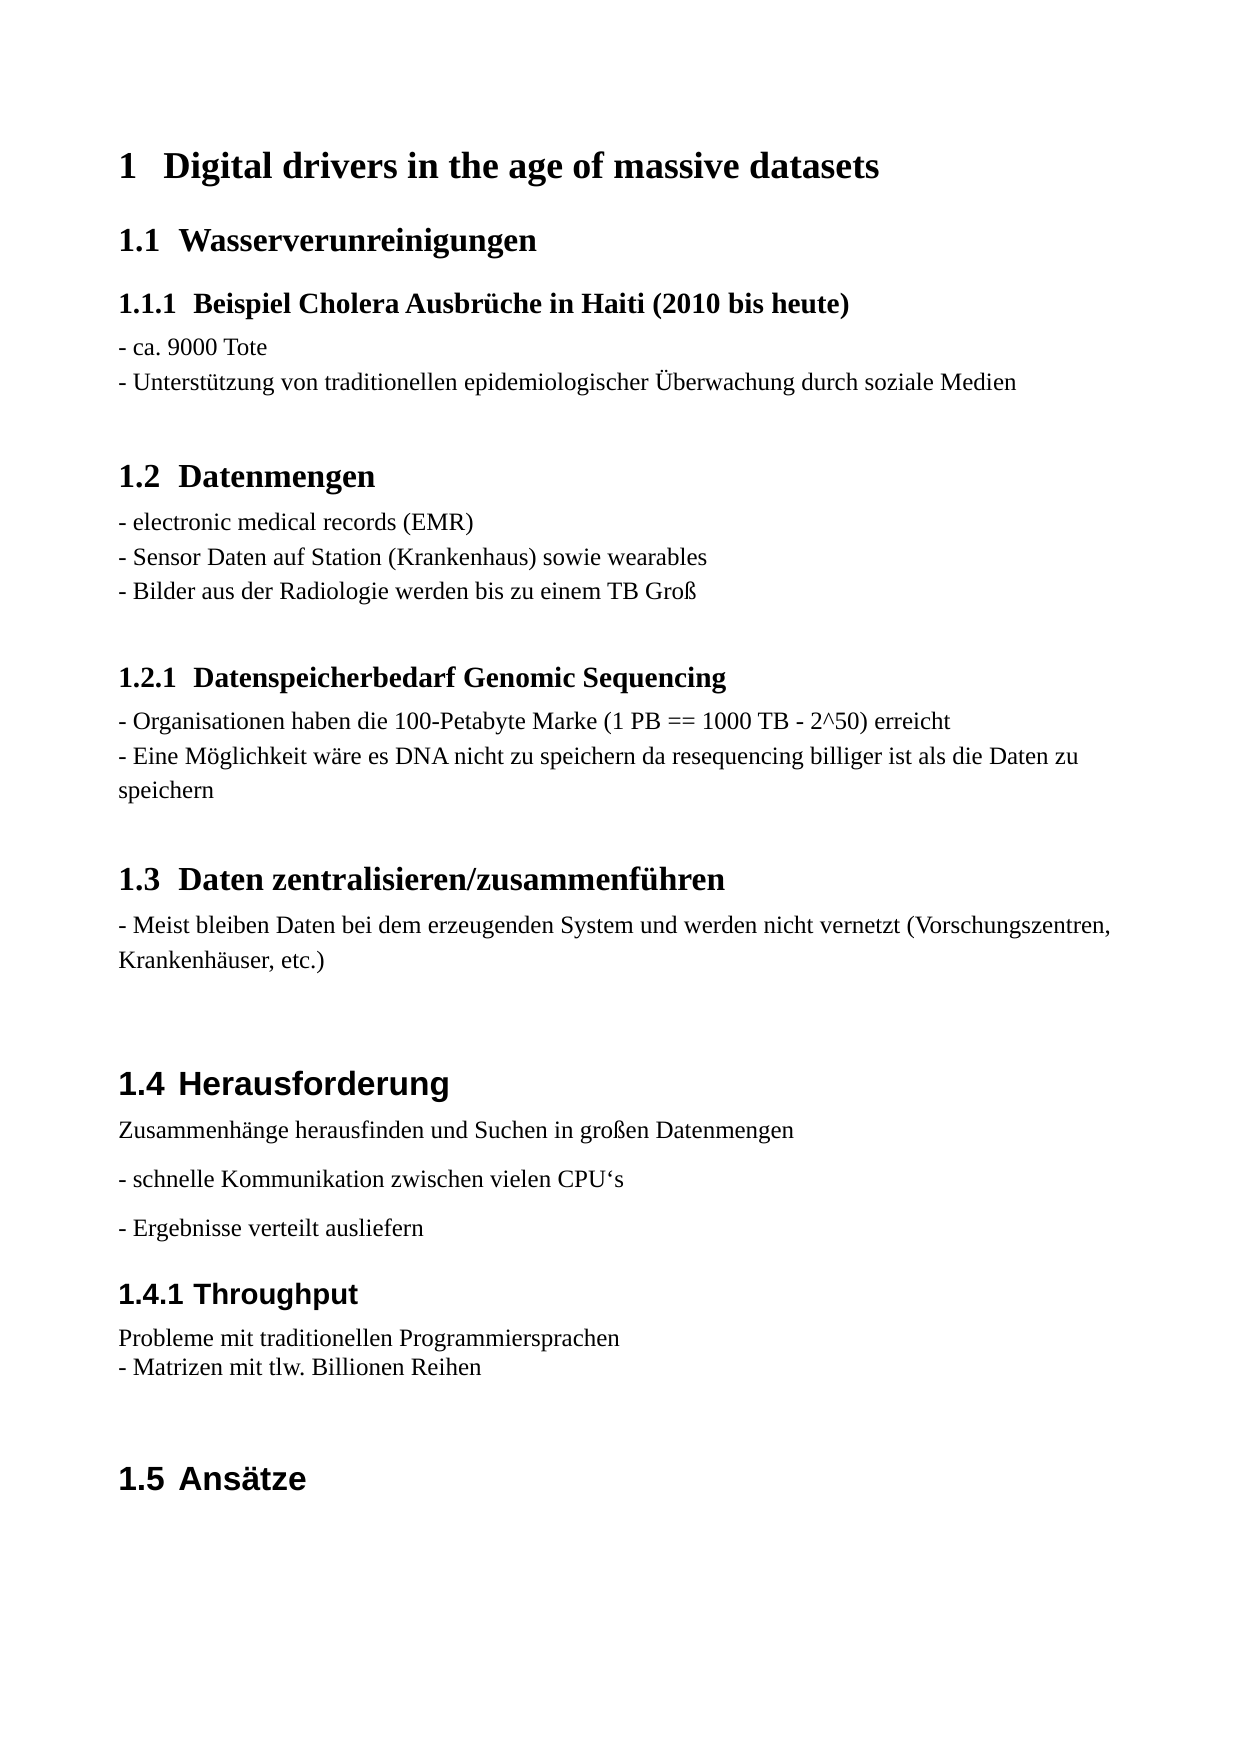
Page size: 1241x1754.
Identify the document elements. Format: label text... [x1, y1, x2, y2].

text - electronic medical records (EMR) [118, 507, 1122, 536]
text - Sensor Daten auf Station (Krankenhaus) sowie wearables [118, 542, 1122, 571]
text - Meist bleiben Daten bei dem erzeugenden System und werden nicht vernetzt (Vorschungszentren, Krankenhäuser, etc.) [118, 911, 1122, 974]
text - Unterstützung von traditionellen epidemiologischer Überwachung durch soziale Medien [118, 367, 1122, 395]
text - ca. 9000 Tote [118, 332, 1122, 361]
text Zusammenhänge herausfinden und Suchen in großen Datenmengen [118, 1115, 1122, 1144]
text - Eine Möglichkeit wäre es DNA nicht zu speichern da resequencing billiger ist als die Daten zu speichern [118, 741, 1122, 804]
subtitle Daten zentralisieren/zusammenführen [118, 859, 1122, 898]
text - Bilder aus der Radiologie werden bis zu einem TB Groß [118, 576, 1122, 605]
text - Organisationen haben die 100-Petabyte Marke (1 PB == 1000 TB - 2^50) erreicht [118, 706, 1122, 735]
subtitle Herausforderung [118, 1064, 1122, 1103]
subtitle Ansätze [118, 1459, 1122, 1498]
subtitle Wasserverunreinigungen [118, 220, 1122, 259]
subtitle Throughput [118, 1277, 1122, 1311]
subtitle Beispiel Cholera Ausbrüche in Haiti (2010 bis heute) [118, 286, 1122, 319]
subtitle Datenspeicherbedarf Genomic Sequencing [118, 660, 1122, 694]
text - Matrizen mit tlw. Billionen Reihen [118, 1352, 1122, 1381]
text - Ergebnisse verteilt ausliefern [118, 1213, 1122, 1242]
subtitle Datenmengen [118, 456, 1122, 495]
text - schnelle Kommunikation zwischen vielen CPU‘s [118, 1164, 1122, 1193]
text Probleme mit traditionellen Programmiersprachen [118, 1323, 1122, 1352]
subtitle Digital drivers in the age of massive datasets [118, 143, 1122, 187]
